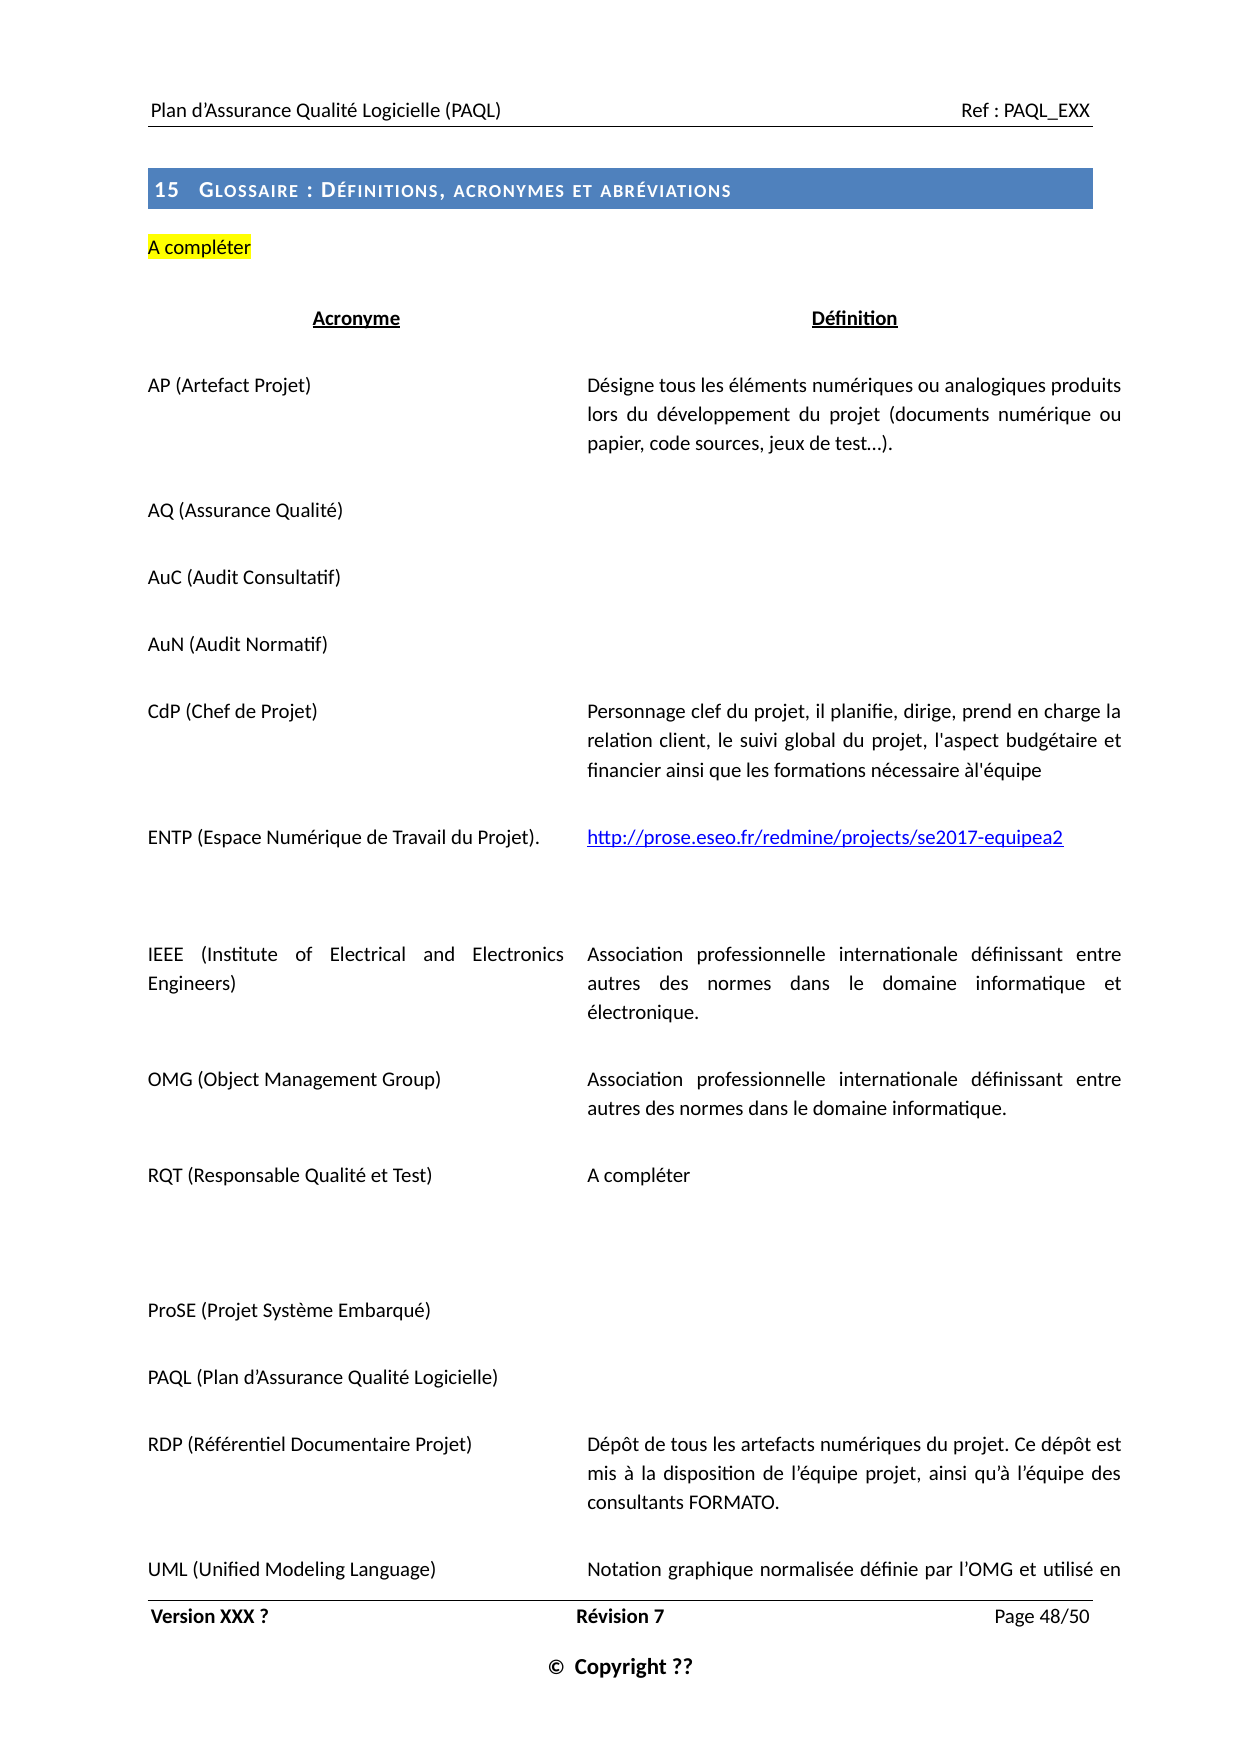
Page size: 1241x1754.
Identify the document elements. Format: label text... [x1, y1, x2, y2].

table_cell PAQL (Plan d’Assurance Qualité Logicielle) [136, 1343, 576, 1410]
table_cell [576, 1209, 1133, 1276]
table_cell [576, 544, 1133, 611]
text A compléter [148, 234, 1093, 259]
table_cell ENTP (Espace Numérique de Travail du Projet). [136, 803, 576, 920]
table_cell Personnage clef du projet, il planifie, dirige, prend en charge la relation client, le suivi global du projet, l'aspect budgétaire et financier ainsi que les formations nécessaire àl'équipe [576, 678, 1133, 803]
table_cell UML (Unified Modeling Language) [136, 1536, 576, 1582]
table_cell Notation graphique normalisée définie par l’OMG et utilisé en [576, 1536, 1133, 1582]
table_cell [576, 611, 1133, 678]
table_cell RDP (Référentiel Documentaire Projet) [136, 1410, 576, 1536]
table_cell Dépôt de tous les artefacts numériques du projet. Ce dépôt est mis à la disposition de l’équipe projet, ainsi qu’à l’équipe des consultants FORMATO. [576, 1410, 1133, 1536]
table_cell AQ (Assurance Qualité) [136, 476, 576, 543]
table_cell IEEE (Institute of Electrical and Electronics Engineers) [136, 920, 576, 1046]
table_header Définition [576, 284, 1133, 351]
table_cell [576, 1343, 1133, 1410]
table_cell [576, 1276, 1133, 1343]
table_cell ProSE (Projet Système Embarqué) [136, 1276, 576, 1343]
table_cell [576, 476, 1133, 543]
table_cell CdP (Chef de Projet) [136, 678, 576, 803]
table_cell Association professionnelle internationale définissant entre autres des normes dans le domaine informatique. [576, 1046, 1133, 1142]
table_cell http://prose.eseo.fr/redmine/projects/se2017-equipea2 [576, 803, 1133, 920]
table_cell Désigne tous les éléments numériques ou analogiques produits lors du développement du projet (documents numérique ou papier, code sources, jeux de test…). [576, 351, 1133, 476]
table_cell AuC (Audit Consultatif) [136, 544, 576, 611]
subtitle Glossaire : Définitions, acronymes et abréviations [154, 175, 1086, 203]
table_cell Association professionnelle internationale définissant entre autres des normes dans le domaine informatique et électronique. [576, 920, 1133, 1046]
table_cell [136, 1209, 576, 1276]
table_cell OMG (Object Management Group) [136, 1046, 576, 1142]
table_cell AP (Artefact Projet) [136, 351, 576, 476]
table_header Acronyme [136, 284, 576, 351]
table_cell RQT (Responsable Qualité et Test) [136, 1142, 576, 1209]
table_cell AuN (Audit Normatif) [136, 611, 576, 678]
table_cell A compléter [576, 1142, 1133, 1209]
